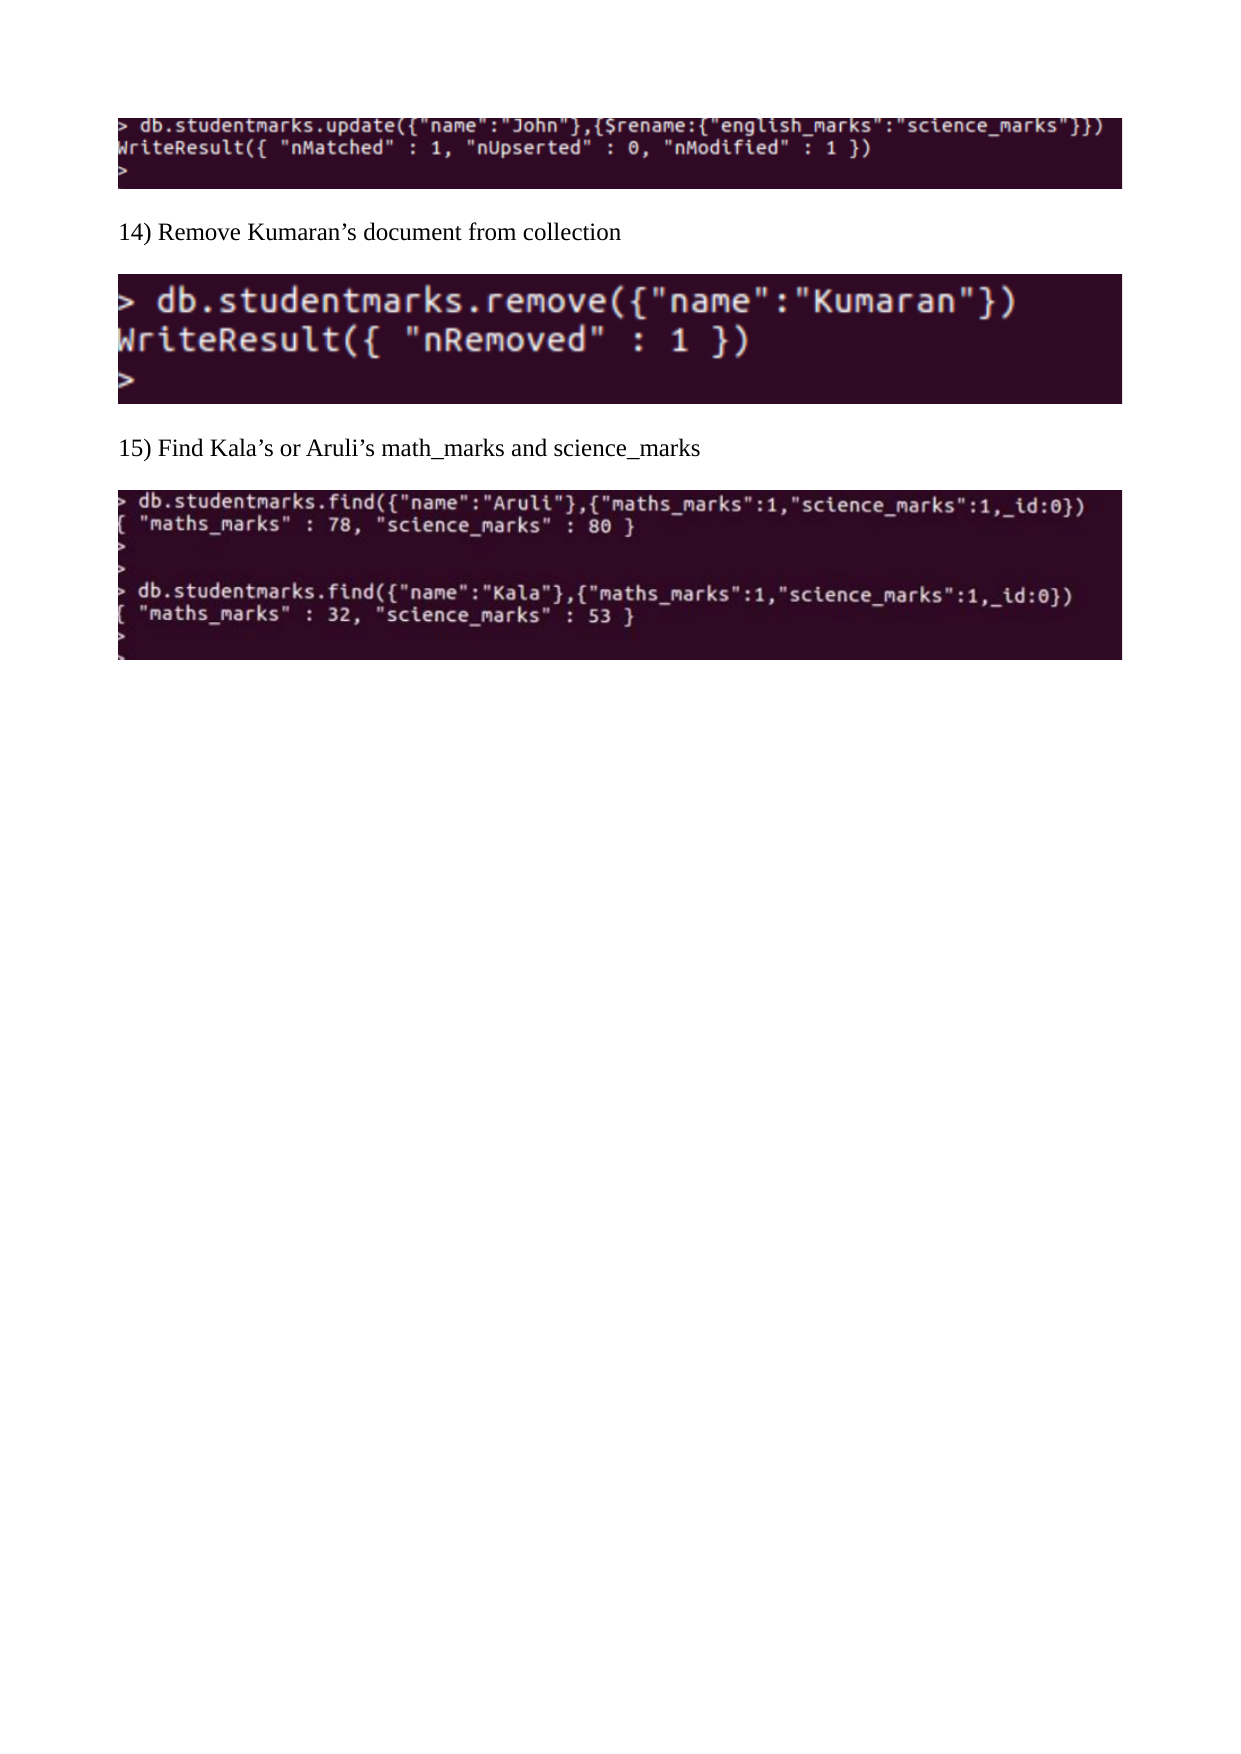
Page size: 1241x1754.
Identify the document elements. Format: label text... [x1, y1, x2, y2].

picture [118, 490, 1123, 660]
text 15) Find Kala’s or Aruli’s math_marks and science_marks [118, 433, 1122, 461]
picture [118, 274, 1123, 404]
picture [118, 118, 1123, 189]
text 14) Remove Kumaran’s document from collection [118, 217, 1122, 246]
